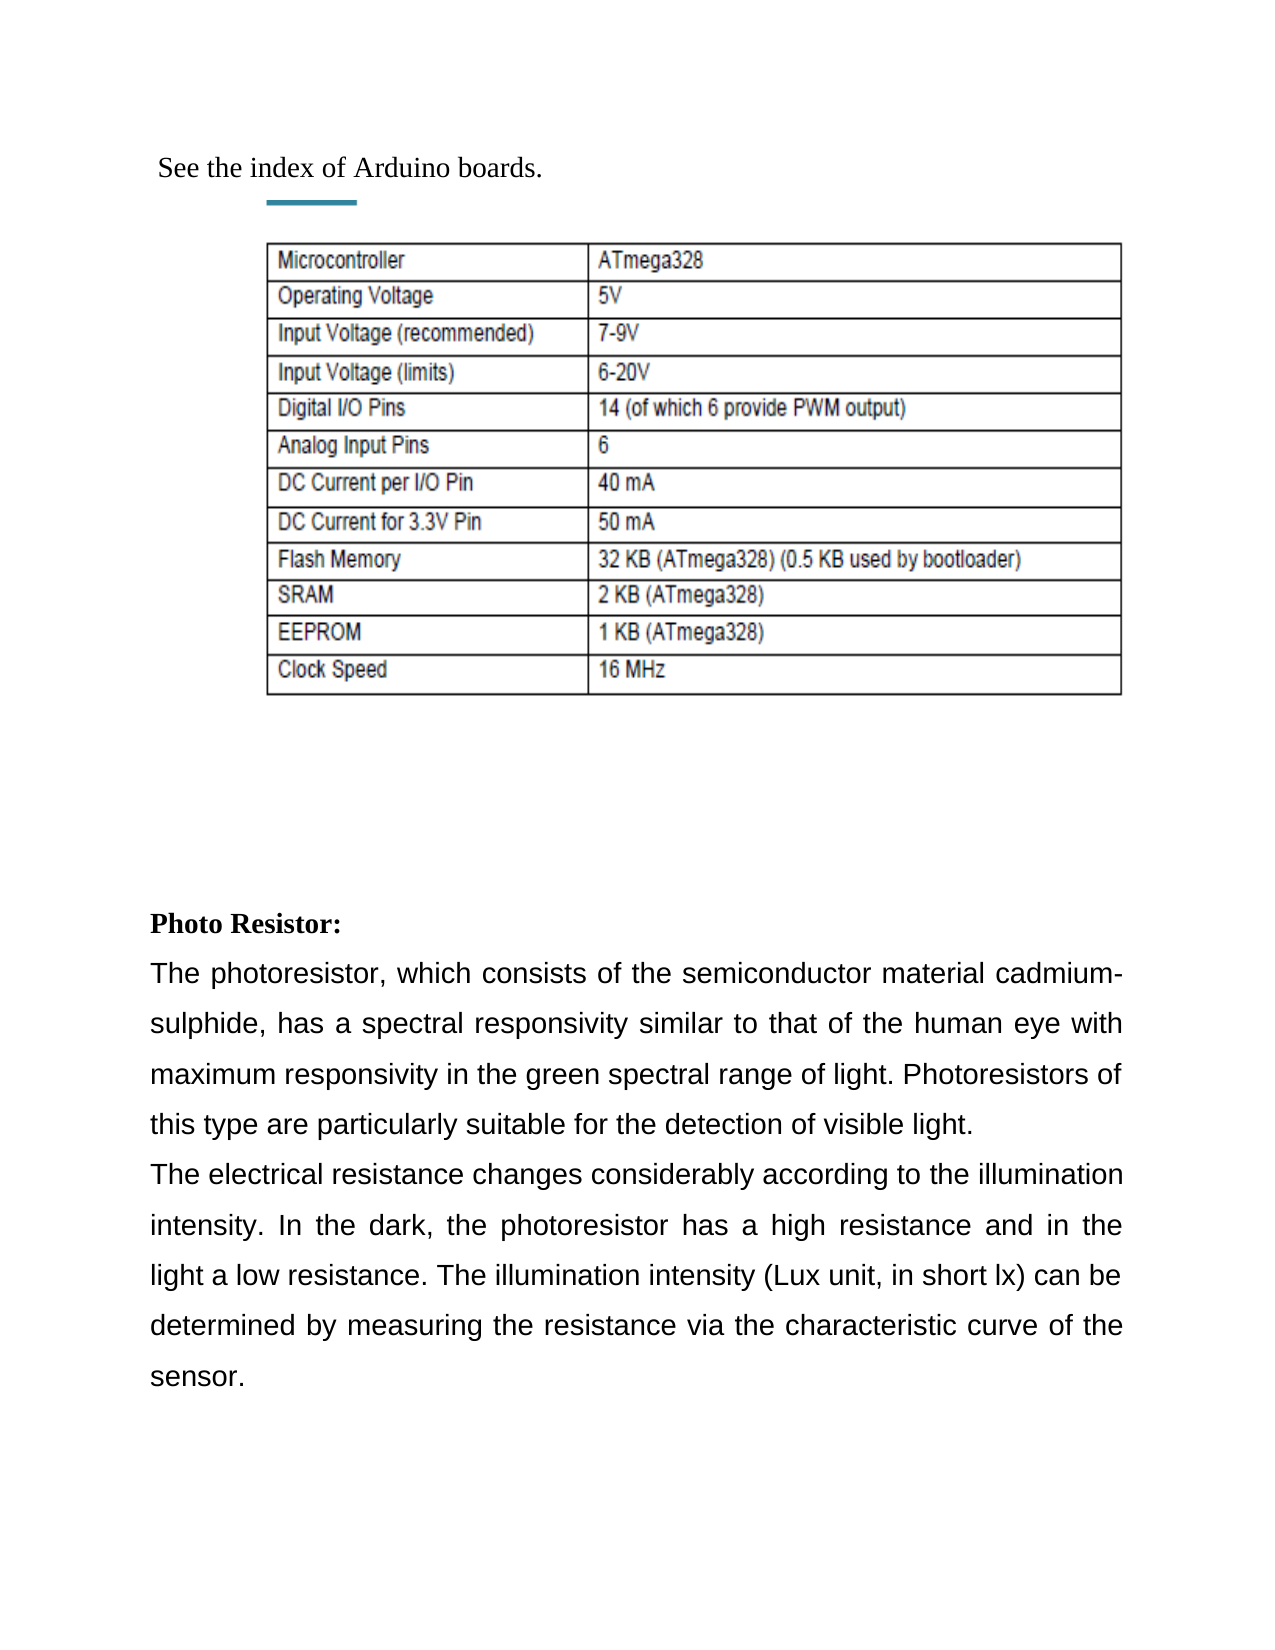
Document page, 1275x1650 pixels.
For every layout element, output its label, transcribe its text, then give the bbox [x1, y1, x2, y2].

text Photo Resistor: [150, 906, 1125, 939]
text See the index of Arduino boards. [150, 150, 1125, 183]
text The electrical resistance changes considerably according to the illumination intensity. In the dark, the photoresistor has a high resistance and in the light a low resistance. The illumination intensity (Lux unit, in short lx) can be [150, 1157, 1125, 1292]
text this type are particularly suitable for the detection of visible light. [150, 1107, 1125, 1141]
text determined by measuring the resistance via the characteristic curve of the sensor. [150, 1308, 1125, 1392]
text The photoresistor, which consists of the semiconductor material cadmium-sulphide, has a spectral responsivity similar to that of the human eye with maximum responsivity in the green spectral range of light. Photoresistors of [150, 956, 1125, 1090]
